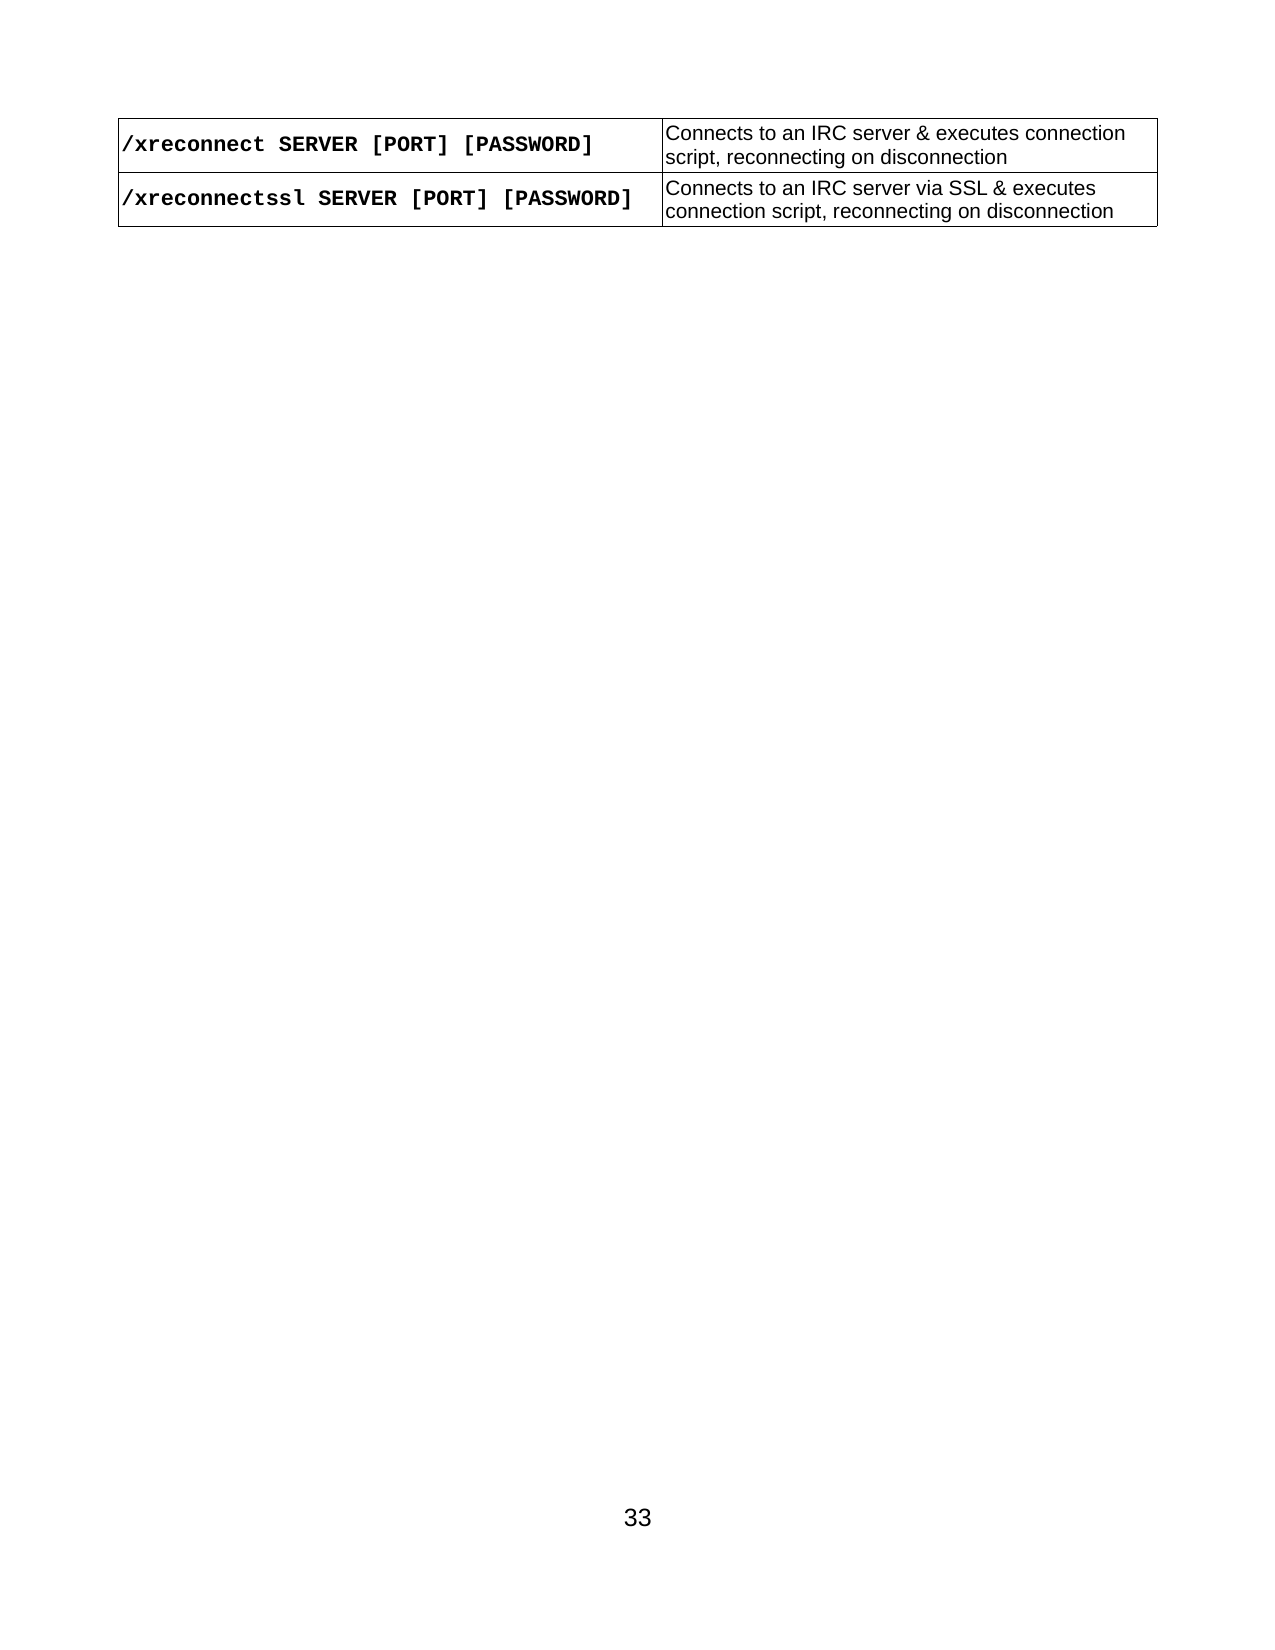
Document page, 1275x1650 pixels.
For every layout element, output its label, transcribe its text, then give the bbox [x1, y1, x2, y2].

table_cell /xreconnect SERVER [PORT] [PASSWORD] [119, 119, 662, 172]
table_cell /xreconnectssl SERVER [PORT] [PASSWORD] [119, 173, 662, 226]
table_cell Connects to an IRC server & executes connection script, reconnecting on disconnection [663, 119, 1157, 172]
table_cell Connects to an IRC server via SSL & executes connection script, reconnecting on disconnection [663, 173, 1157, 226]
